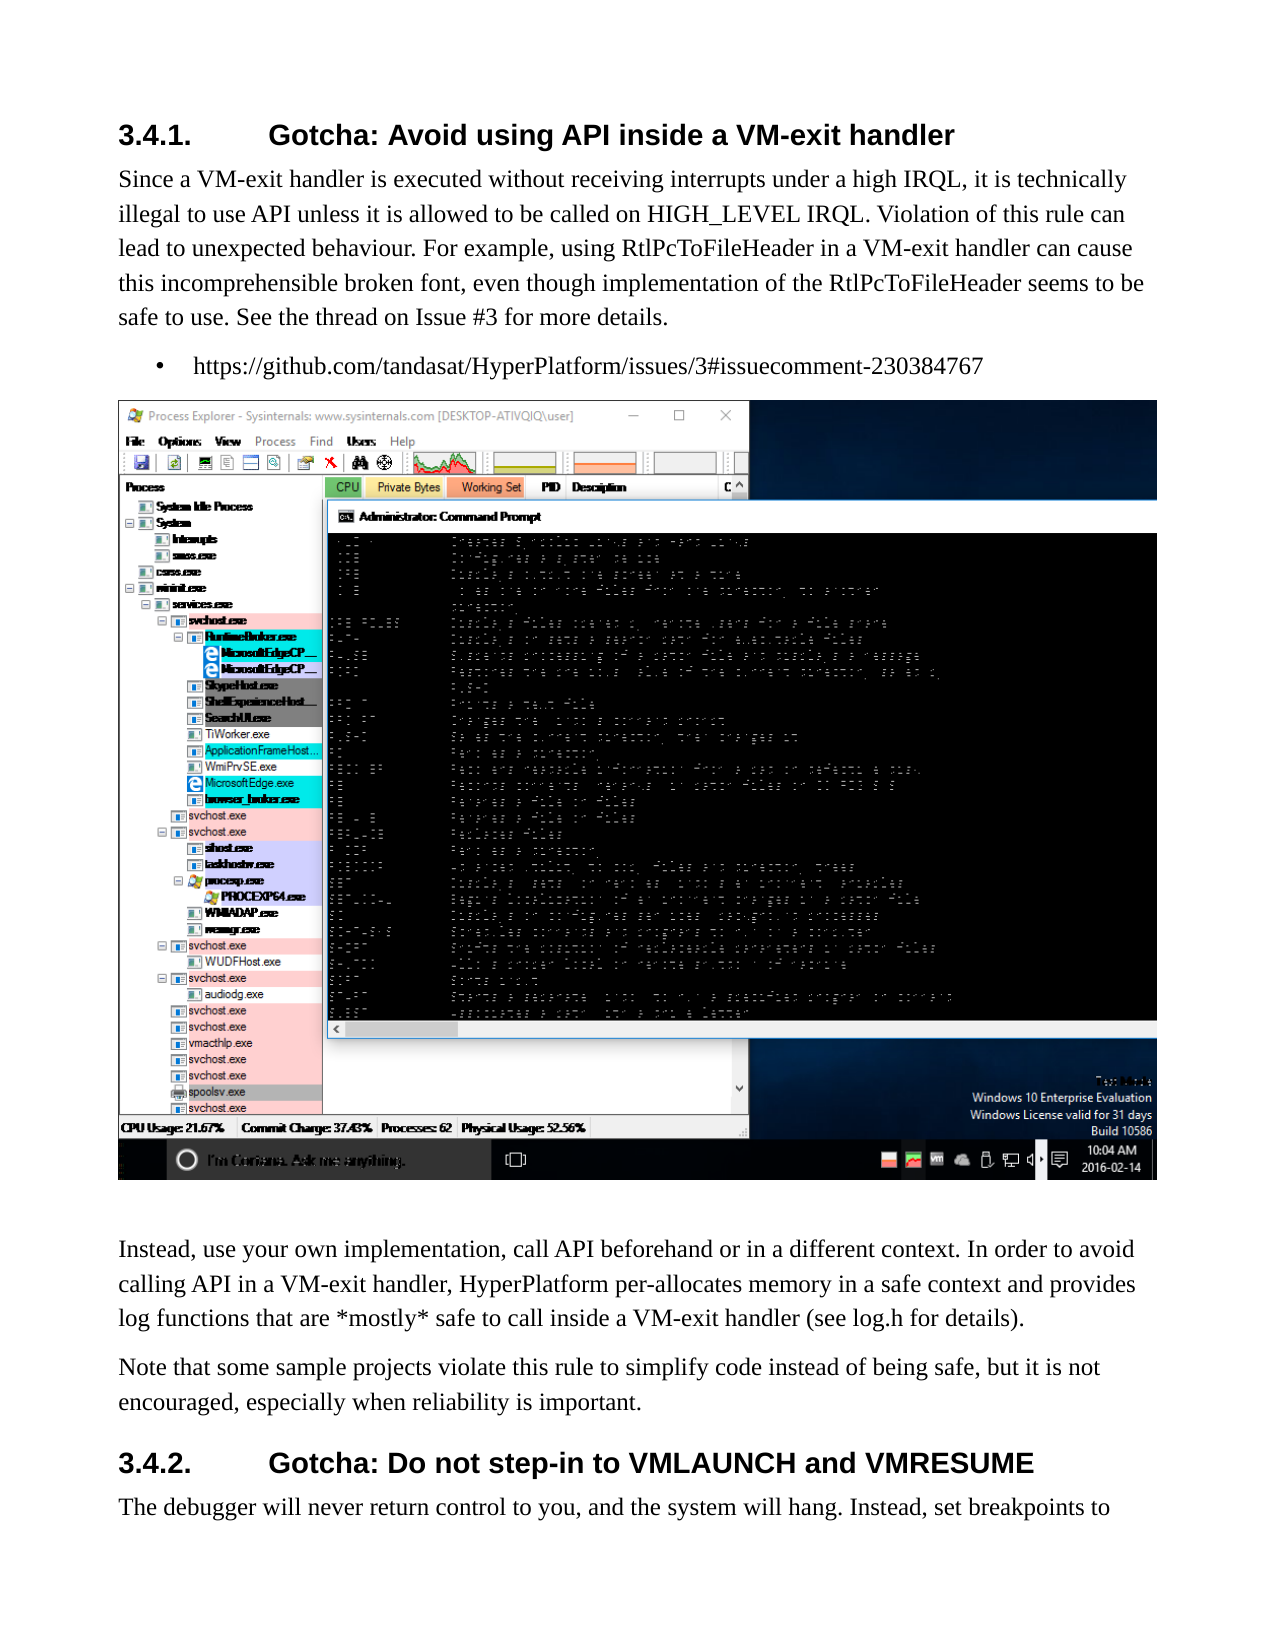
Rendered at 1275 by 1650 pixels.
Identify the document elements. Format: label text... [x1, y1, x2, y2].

list https://github.com/tandasat/HyperPlatform/issues/3#issuecomment-230384767 [156, 351, 1157, 380]
text Instead, use your own implementation, call API beforehand or in a different context. In order to avoid calling API in a VM-exit handler, HyperPlatform per-allocates memory in a safe context and provides log functions that are *mostly* safe to call inside a VM-exit handler (see log.h for details). [118, 1234, 1157, 1332]
text Note that some sample projects violate this rule to simplify code instead of being safe, but it is not encouraged, especially when reliability is important. [118, 1352, 1157, 1416]
picture [118, 400, 1157, 1180]
subtitle Gotcha: Avoid using API inside a VM-exit handler [118, 118, 1157, 152]
text The debugger will never return control to you, and the system will hang. Instead, set breakpoints to [118, 1492, 1157, 1521]
text Since a VM-exit handler is executed without receiving interrupts under a high IRQL, it is technically illegal to use API unless it is allowed to be called on HIGH_LEVEL IRQL. Violation of this rule can lead to unexpected behaviour. For example, using RtlPcToFileHeader in a VM-exit handler can cause this incomprehensible broken font, even though implementation of the RtlPcToFileHeader seems to be safe to use. See the thread on Issue #3 for more details. [118, 164, 1157, 331]
subtitle Gotcha: Do not step-in to VMLAUNCH and VMRESUME [118, 1446, 1157, 1480]
